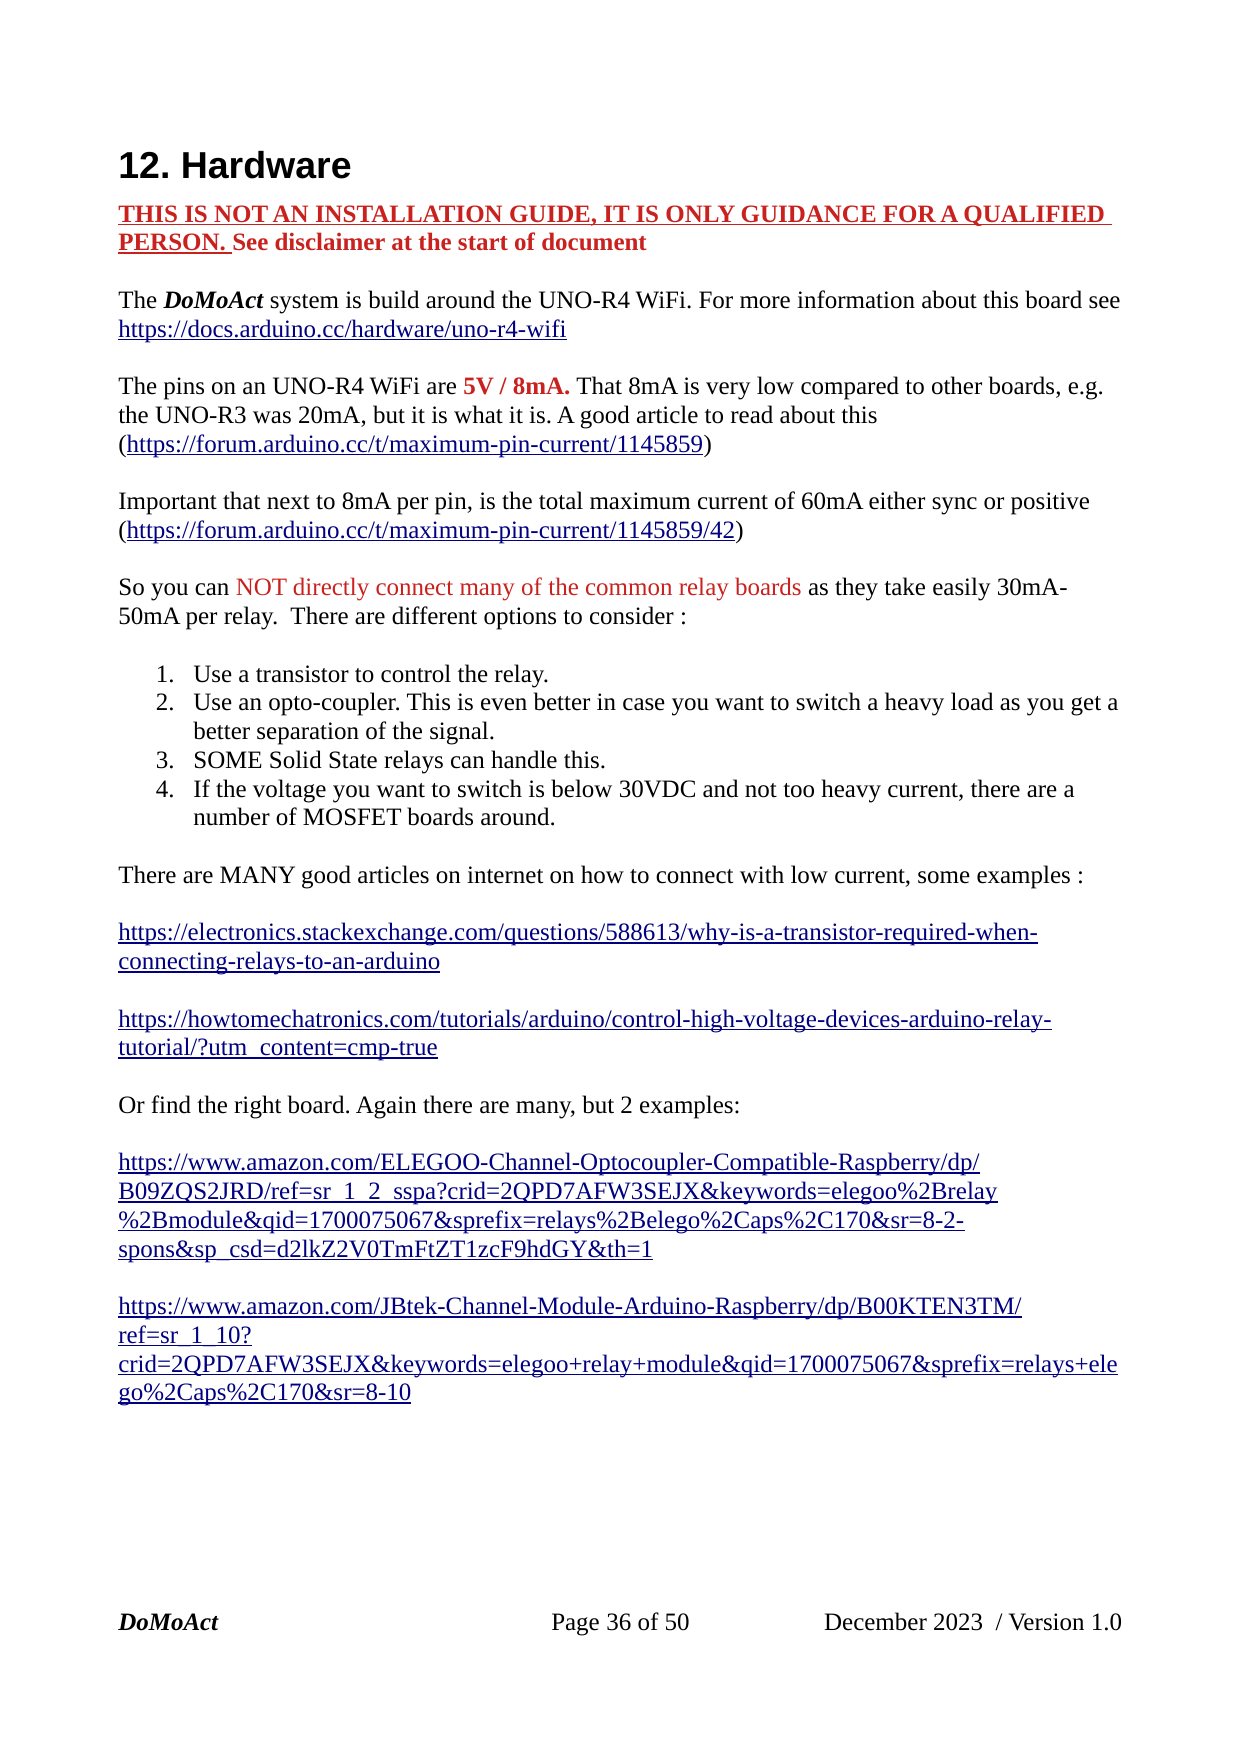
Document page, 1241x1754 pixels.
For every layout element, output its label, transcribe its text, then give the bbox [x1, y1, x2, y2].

text https://www.amazon.com/ELEGOO-Channel-Optocoupler-Compatible-Raspberry/dp/B09ZQS2JRD/ref=sr_1_2_sspa?crid=2QPD7AFW3SEJX&keywords=elegoo%2Brelay%2Bmodule&qid=1700075067&sprefix=relays%2Belego%2Caps%2C170&sr=8-2-spons&sp_csd=d2lkZ2V0TmFtZT1zcF9hdGY&th=1 [118, 1147, 1122, 1262]
list If the voltage you want to switch is below 30VDC and not too heavy current, there are a number of MOSFET boards around. [156, 774, 1122, 831]
list Use an opto-coupler. This is even better in case you want to switch a heavy load as you get a better separation of the signal. [156, 687, 1122, 745]
text The pins on an UNO-R4 WiFi are 5V / 8mA. That 8mA is very low compared to other boards, e.g. the UNO-R3 was 20mA, but it is what it is. A good article to read about this (https://forum.arduino.cc/t/maximum-pin-current/1145859) [118, 371, 1122, 457]
text There are MANY good articles on internet on how to connect with low current, some examples : [118, 860, 1122, 889]
subtitle 12. Hardware [118, 143, 1122, 186]
text https://electronics.stackexchange.com/questions/588613/why-is-a-transistor-required-when-connecting-relays-to-an-arduino [118, 917, 1122, 975]
list Use a transistor to control the relay. [156, 659, 1122, 687]
text https://howtomechatronics.com/tutorials/arduino/control-high-voltage-devices-arduino-relay-tutorial/?utm_content=cmp-true [118, 1004, 1122, 1061]
list SOME Solid State relays can handle this. [156, 745, 1122, 774]
text Important that next to 8mA per pin, is the total maximum current of 60mA either sync or positive (https://forum.arduino.cc/t/maximum-pin-current/1145859/42) [118, 486, 1122, 544]
text The DoMoAct system is build around the UNO-R4 WiFi. For more information about this board see https://docs.arduino.cc/hardware/uno-r4-wifi [118, 285, 1122, 342]
text THIS IS NOT AN INSTALLATION GUIDE, IT IS ONLY GUIDANCE FOR A QUALIFIED PERSON. See disclaimer at the start of document [118, 199, 1122, 256]
text Or find the right board. Again there are many, but 2 examples: [118, 1090, 1122, 1119]
text https://www.amazon.com/JBtek-Channel-Module-Arduino-Raspberry/dp/B00KTEN3TM/ref=sr_1_10?crid=2QPD7AFW3SEJX&keywords=elegoo+relay+module&qid=1700075067&sprefix=relays+elego%2Caps%2C170&sr=8-10 [118, 1291, 1122, 1406]
text So you can NOT directly connect many of the common relay boards as they take easily 30mA- 50mA per relay. There are different options to consider : [118, 572, 1122, 630]
